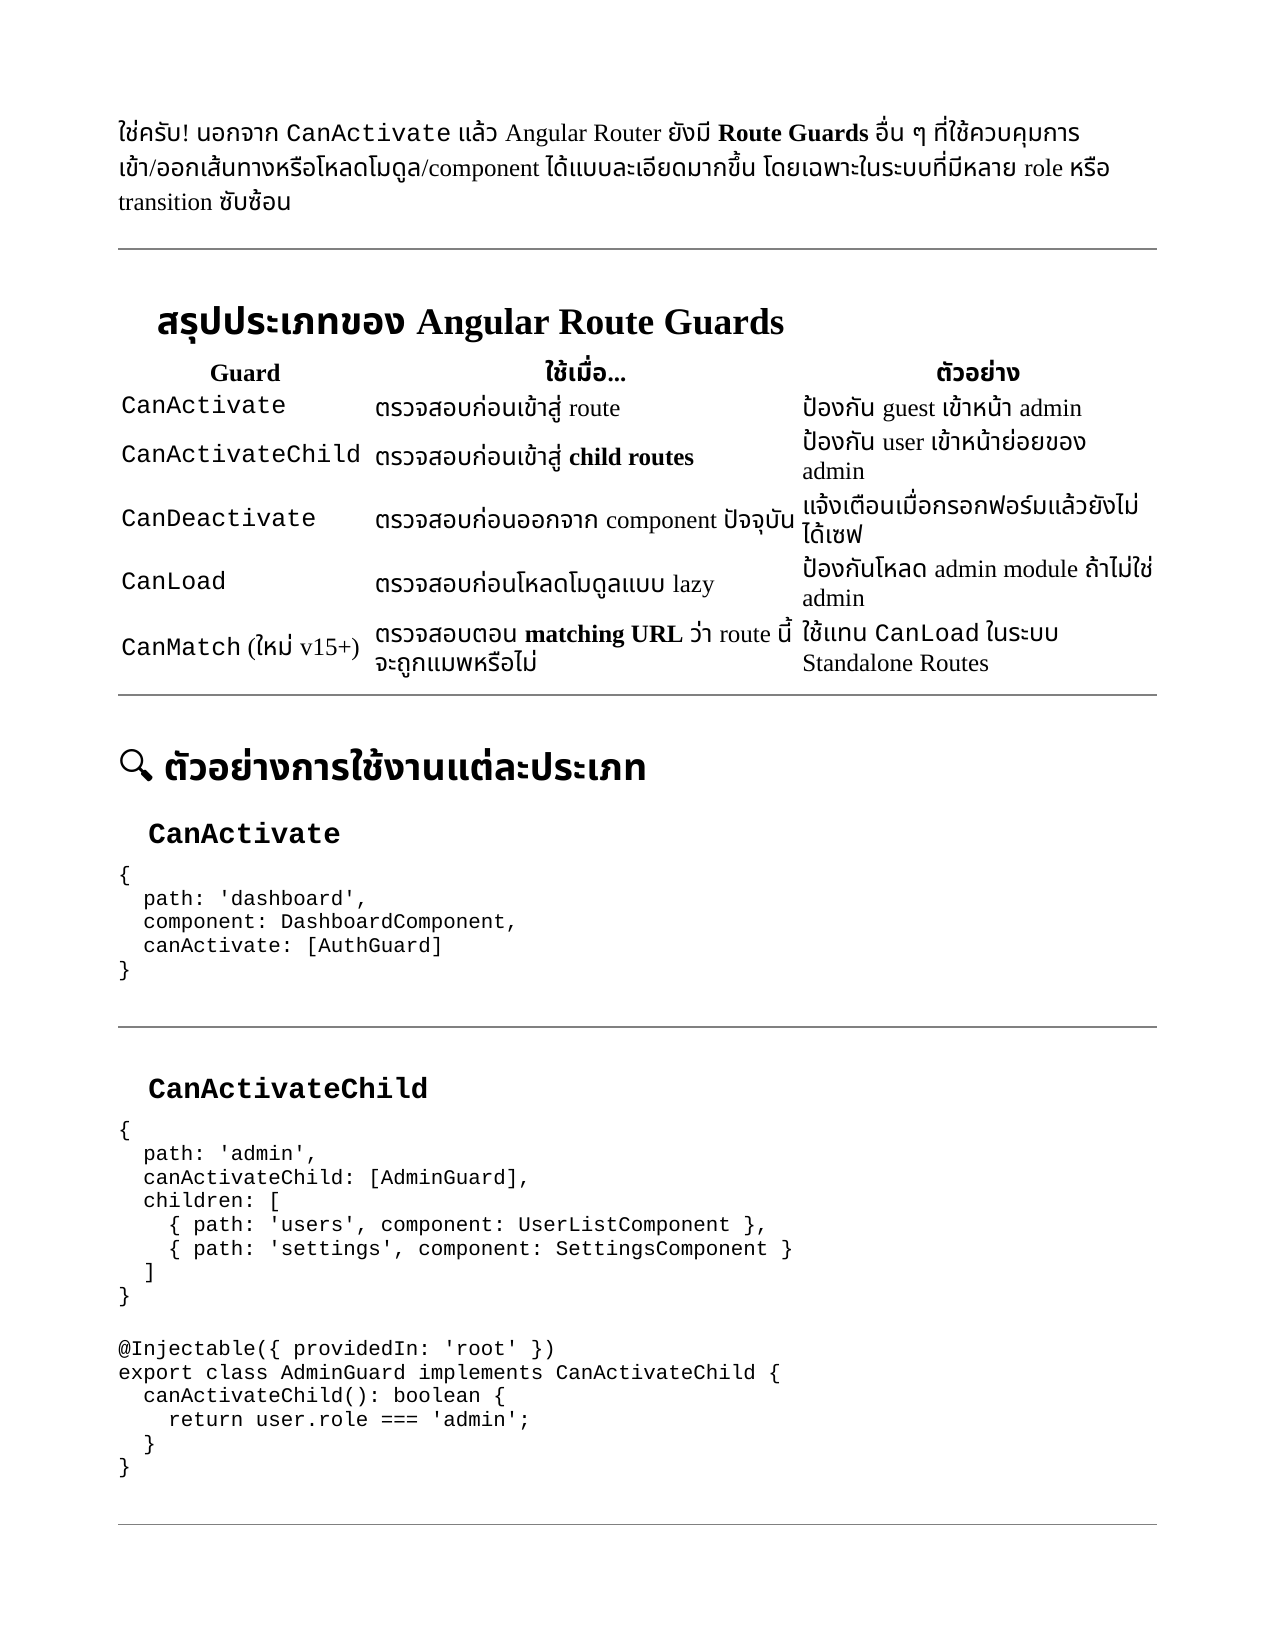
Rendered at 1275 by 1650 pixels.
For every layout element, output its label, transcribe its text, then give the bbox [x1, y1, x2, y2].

subtitle ✅ CanActivateChild [118, 1071, 1157, 1107]
text canActivateChild: [AdminGuard], [118, 1167, 1157, 1190]
table_cell ตรวจสอบก่อนเข้าสู่ route [372, 390, 799, 424]
text } [118, 1285, 1157, 1308]
table_cell CanMatch (ใหม่ v15+) [118, 615, 372, 680]
text children: [ [118, 1190, 1157, 1214]
text @Injectable({ providedIn: 'root' }) [118, 1338, 1157, 1362]
text canActivate: [AuthGuard] [118, 935, 1157, 959]
table_cell ตรวจสอบก่อนออกจาก component ปัจจุบัน [372, 488, 799, 551]
text return user.role === 'admin'; [118, 1409, 1157, 1433]
text } [118, 1456, 1157, 1480]
table_cell ป้องกัน user เข้าหน้าย่อยของ admin [799, 425, 1157, 488]
text path: 'admin', [118, 1143, 1157, 1167]
text { path: 'users', component: UserListComponent }, [118, 1214, 1157, 1238]
table_header Guard [118, 355, 372, 390]
text ] [118, 1261, 1157, 1285]
table_cell แจ้งเตือนเมื่อกรอกฟอร์มแล้วยังไม่ได้เซฟ [799, 488, 1157, 551]
table_header ตัวอย่าง [799, 355, 1157, 390]
table_cell ป้องกัน guest เข้าหน้า admin [799, 390, 1157, 424]
text path: 'dashboard', [118, 888, 1157, 912]
text { [118, 864, 1157, 888]
text ใช่ครับ! นอกจาก CanActivate แล้ว Angular Router ยังมี Route Guards อื่น ๆ ที่ใช้ควบคุมการเข้า/ออกเส้นทางหรือโหลดโมดูล/component ได้แบบละเอียดมากขึ้น โดยเฉพาะในระบบที่มีหลาย role หรือ transition ซับซ้อน [118, 118, 1157, 215]
text export class AdminGuard implements CanActivateChild { [118, 1362, 1157, 1385]
text { [118, 1119, 1157, 1143]
table_cell CanActivateChild [118, 425, 372, 488]
subtitle ✅ CanActivate [118, 816, 1157, 852]
table_cell CanLoad [118, 551, 372, 615]
subtitle 🔐 สรุปประเภทของ Angular Route Guards [118, 299, 1157, 343]
table_cell ตรวจสอบก่อนโหลดโมดูลแบบ lazy [372, 551, 799, 615]
table_header ใช้เมื่อ... [372, 355, 799, 390]
table_cell CanActivate [118, 390, 372, 424]
table_cell ตรวจสอบก่อนเข้าสู่ child routes [372, 425, 799, 488]
text component: DashboardComponent, [118, 912, 1157, 935]
text } [118, 959, 1157, 982]
text { path: 'settings', component: SettingsComponent } [118, 1238, 1157, 1261]
table_cell ป้องกันโหลด admin module ถ้าไม่ใช่ admin [799, 551, 1157, 615]
table_cell CanDeactivate [118, 488, 372, 551]
table_cell ตรวจสอบตอน matching URL ว่า route นี้จะถูกแมพหรือไม่ [372, 615, 799, 680]
text } [118, 1433, 1157, 1456]
table_cell ใช้แทน CanLoad ในระบบ Standalone Routes [799, 615, 1157, 680]
subtitle 🔍 ตัวอย่างการใช้งานแต่ละประเภท [118, 745, 1157, 789]
text canActivateChild(): boolean { [118, 1385, 1157, 1409]
